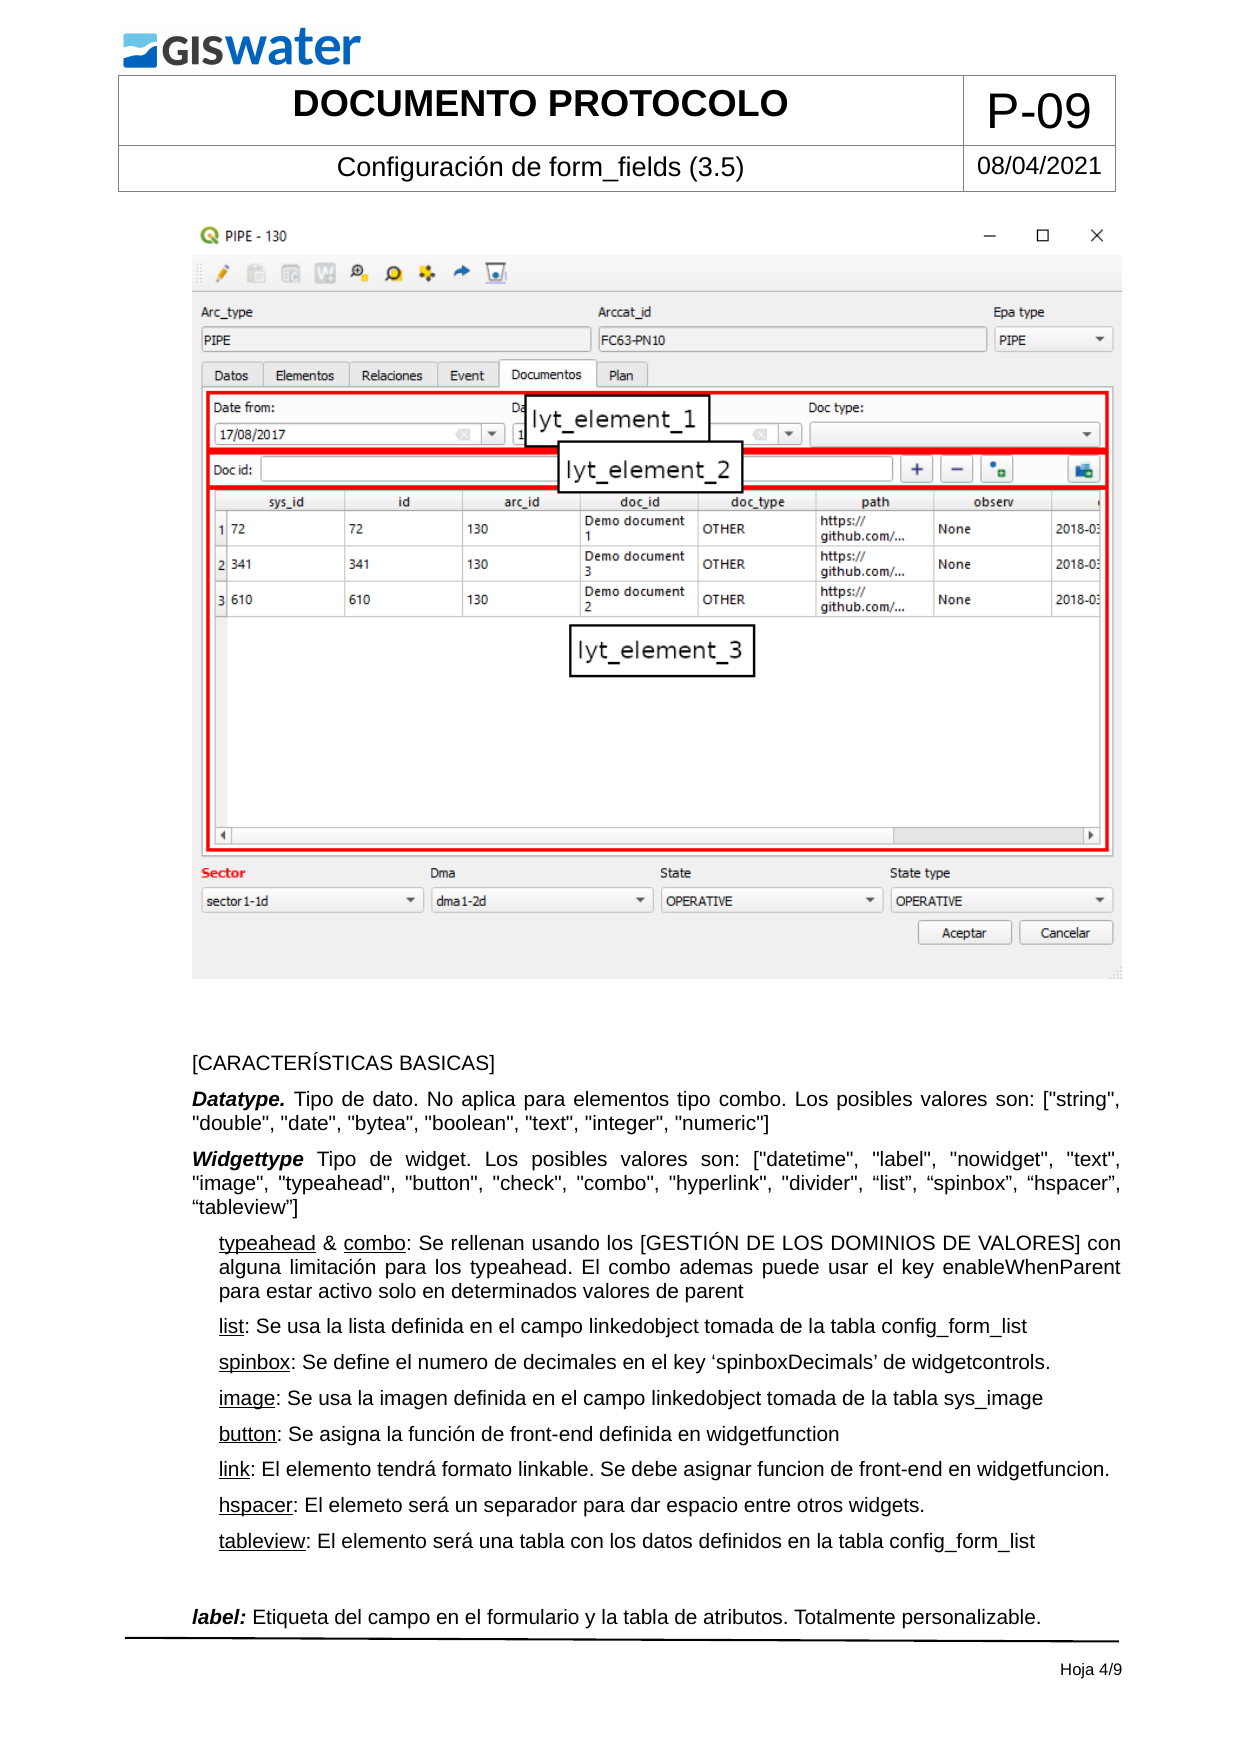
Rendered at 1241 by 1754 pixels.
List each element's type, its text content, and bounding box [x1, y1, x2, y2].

list spinbox: Se define el numero de decimales en el key ‘spinboxDecimals’ de widgetcontrols. [218, 1350, 1122, 1374]
list tableview: El elemento será una tabla con los datos definidos en la tabla config_form_list [218, 1529, 1122, 1553]
list button: Se asigna la función de front-end definida en widgetfunction [218, 1421, 1122, 1445]
list link: El elemento tendrá formato linkable. Se debe asignar funcion de front-end en widgetfuncion. [218, 1457, 1122, 1481]
list hspacer: El elemeto será un separador para dar espacio entre otros widgets. [218, 1493, 1122, 1517]
picture [191, 220, 1123, 979]
list typeahead & combo: Se rellenan usando los [GESTIÓN DE LOS DOMINIOS DE VALORES] con alguna limitación para los typeahead. El combo ademas puede usar el key enableWhenParent para estar activo solo en determinados valores de parent [218, 1231, 1122, 1302]
list [CARACTERÍSTICAS BASICAS] [192, 1051, 1122, 1075]
list Widgettype Tipo de widget. Los posibles valores son: ["datetime", "label", "nowidget", "text", "image", "typeahead", "button", "check", "combo", "hyperlink", "divider", “list”, “spinbox”, “hspacer”, “tableview”] [192, 1147, 1122, 1219]
list label: Etiqueta del campo en el formulario y la tabla de atributos. Totalmente personalizable. [192, 1605, 1122, 1629]
list Datatype. Tipo de dato. No aplica para elementos tipo combo. Los posibles valores son: ["string", "double", "date", "bytea", "boolean", "text", "integer", "numeric"] [192, 1087, 1122, 1135]
list list: Se usa la lista definida en el campo linkedobject tomada de la tabla config_form_list [218, 1314, 1122, 1338]
picture [119, 23, 365, 72]
list image: Se usa la imagen definida en el campo linkedobject tomada de la tabla sys_image [218, 1386, 1122, 1410]
